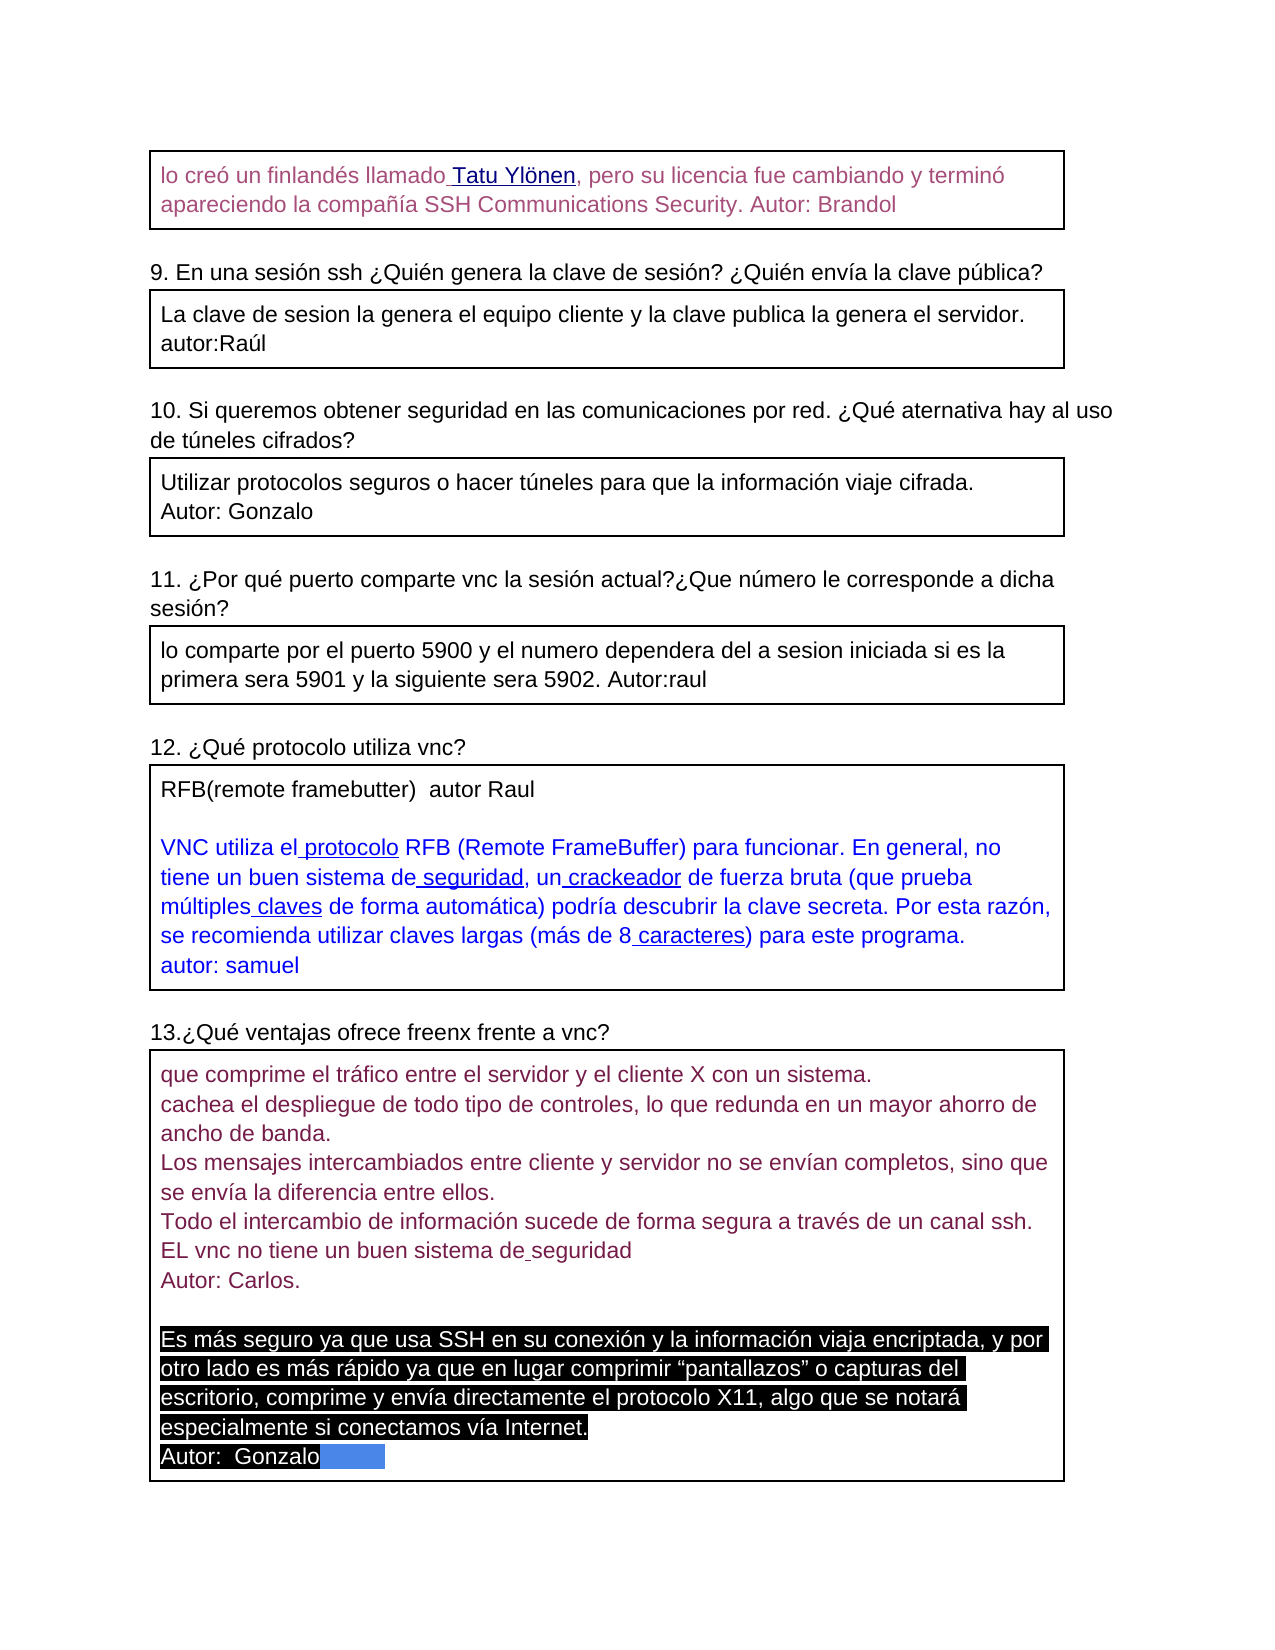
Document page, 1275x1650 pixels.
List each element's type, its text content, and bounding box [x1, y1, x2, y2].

table_header que comprime el tráfico entre el servidor y el cliente X con un sistema. cachea el despliegue de todo tipo de controles, lo que redunda en un mayor ahorro de ancho de banda. Los mensajes intercambiados entre cliente y servidor no se envían completos, sino que se envía la diferencia entre ellos. Todo el intercambio de información sucede de forma segura a través de un canal ssh. EL vnc no tiene un buen sistema de seguridad Autor: Carlos. Es más seguro ya que usa SSH en su conexión y la información viaja encriptada, y por otro lado es más rápido ya que en lugar comprimir “pantallazos” o capturas del escritorio, comprime y envía directamente el protocolo X11, algo que se notará especialmente si conectamos vía Internet. Autor: Gonzalo [151, 1051, 1063, 1480]
table_header Utilizar protocolos seguros o hacer túneles para que la información viaje cifrada. Autor: Gonzalo [151, 459, 1063, 535]
table_header La clave de sesion la genera el equipo cliente y la clave publica la genera el servidor. autor:Raúl [151, 291, 1063, 367]
table_header lo creó un finlandés llamado Tatu Ylönen, pero su licencia fue cambiando y terminó apareciendo la compañía SSH Communications Security. Autor: Brandol [151, 152, 1063, 228]
text 11. ¿Por qué puerto comparte vnc la sesión actual?¿Que número le corresponde a dicha sesión? [150, 566, 1125, 621]
text 13.¿Qué ventajas ofrece freenx frente a vnc? [150, 1020, 1125, 1046]
text 10. Si queremos obtener seguridad en las comunicaciones por red. ¿Qué aternativa hay al uso de túneles cifrados? [150, 398, 1125, 453]
table_header RFB(remote framebutter) autor Raul VNC utiliza el protocolo RFB (Remote FrameBuffer) para funcionar. En general, no tiene un buen sistema de seguridad, un crackeador de fuerza bruta (que prueba múltiples claves de forma automática) podría descubrir la clave secreta. Por esta razón, se recomienda utilizar claves largas (más de 8 caracteres) para este programa. autor: samuel [151, 766, 1063, 988]
text 12. ¿Qué protocolo utiliza vnc? [150, 734, 1125, 760]
table_header lo comparte por el puerto 5900 y el numero dependera del a sesion iniciada si es la primera sera 5901 y la siguiente sera 5902. Autor:raul [151, 627, 1063, 703]
text 9. En una sesión ssh ¿Quién genera la clave de sesión? ¿Quién envía la clave pública? [150, 259, 1125, 285]
